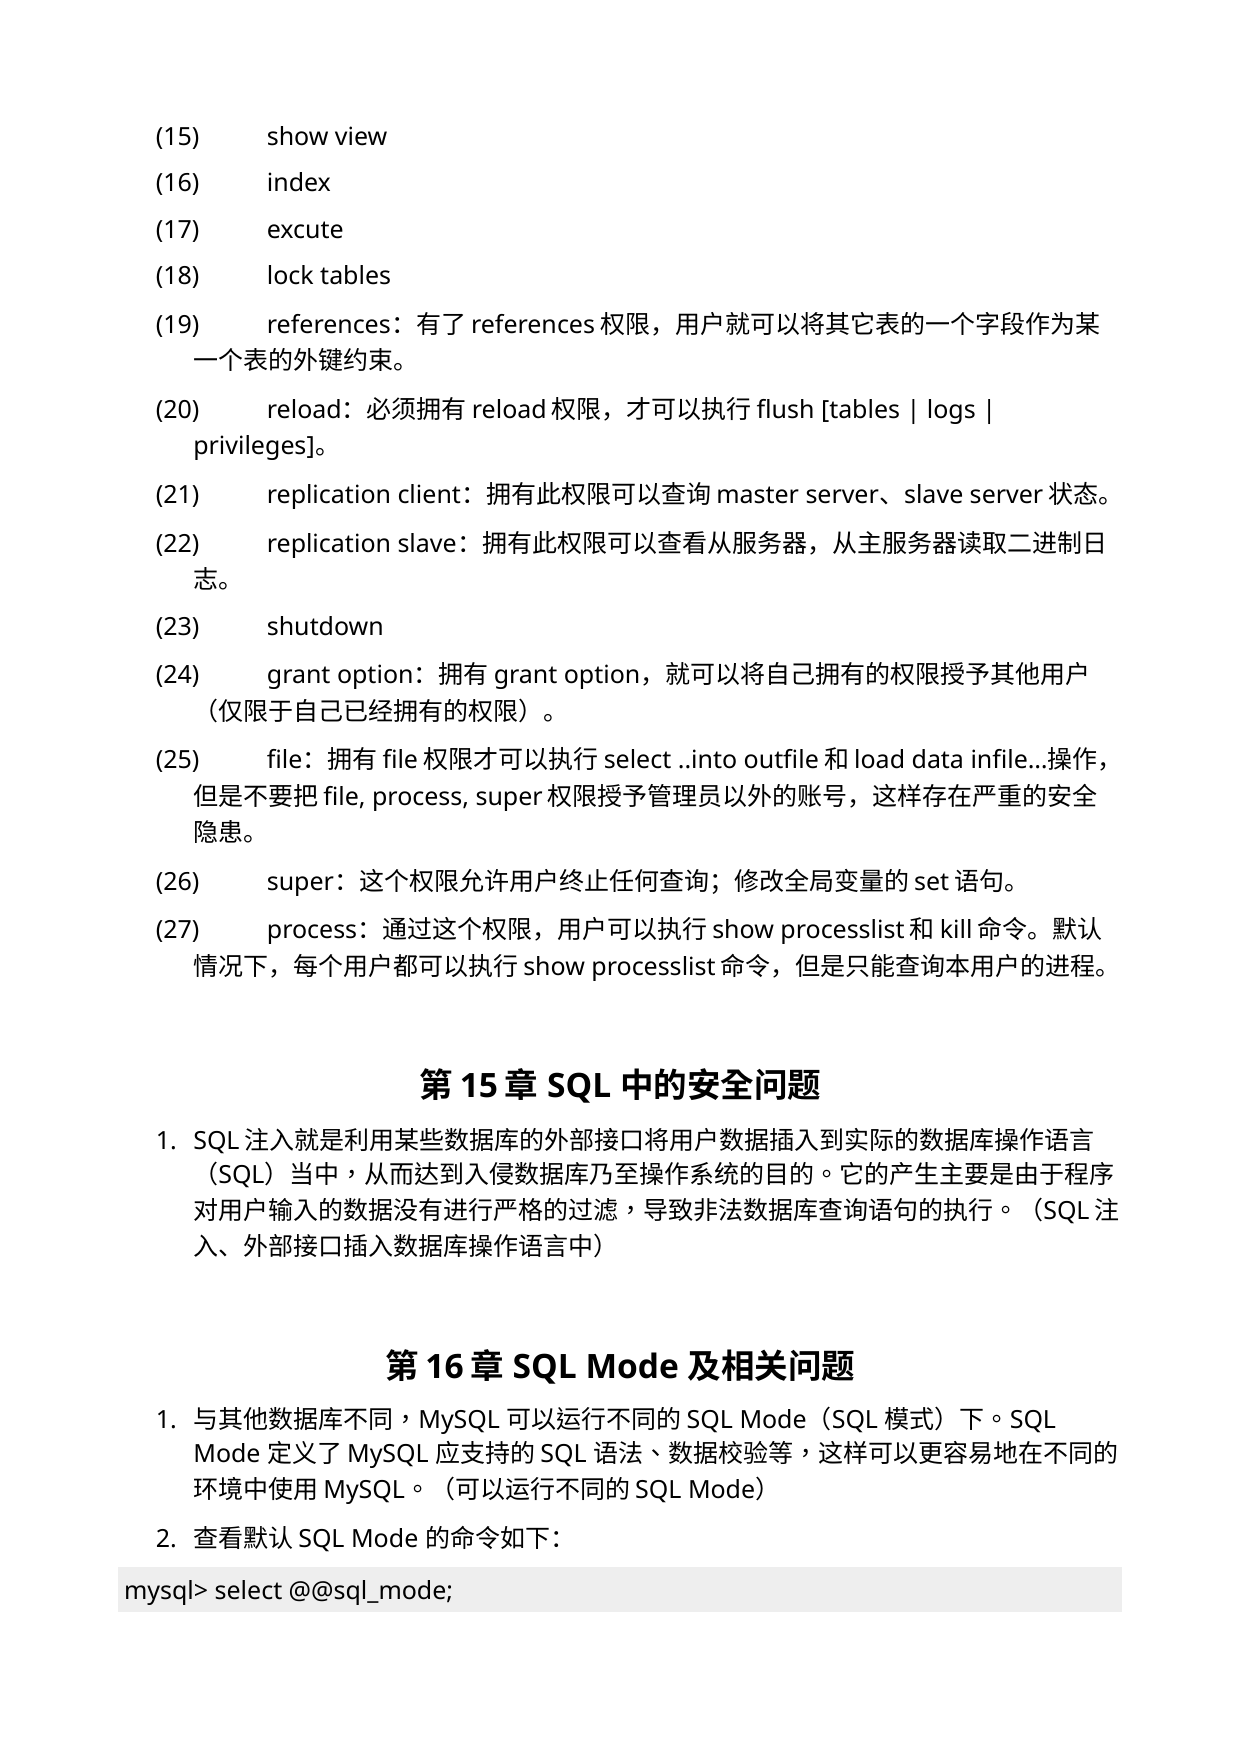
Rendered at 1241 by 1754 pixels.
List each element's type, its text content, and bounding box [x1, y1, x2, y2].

table_header mysql> select @@sql_mode; [118, 1567, 1122, 1612]
list reload：必须拥有reload权限，才可以执行flush [tables | logs | privileges]。 [156, 389, 1122, 462]
list super：这个权限允许用户终止任何查询；修改全局变量的set语句。 [156, 861, 1122, 897]
list shutdown [156, 608, 1122, 642]
list replication slave：拥有此权限可以查看从服务器，从主服务器读取二进制日志。 [156, 523, 1122, 596]
list lock tables [156, 258, 1122, 292]
list references：有了references权限，用户就可以将其它表的一个字段作为某一个表的外键约束。 [156, 304, 1122, 377]
list excute [156, 211, 1122, 245]
list show view [156, 118, 1122, 152]
list 查看默认SQL Mode 的命令如下： [156, 1518, 1122, 1554]
list SQL注入就是利用某些数据库的外部接口将用户数据插入到实际的数据库操作语言（SQL）当中，从而达到入侵数据库乃至操作系统的目的。它的产生主要是由于程序对用户输入的数据没有进行严格的过滤，导致非法数据库查询语句的执行。（SQL注入、外部接口插入数据库操作语言中） [156, 1120, 1122, 1263]
list 与其他数据库不同，MySQL 可以运行不同的SQL Mode（SQL 模式）下。SQL Mode 定义了MySQL 应支持的SQL 语法、数据校验等，这样可以更容易地在不同的环境中使用MySQL。（可以运行不同的SQL Mode） [156, 1401, 1122, 1506]
subtitle 第15章 SQL 中的安全问题 [118, 1062, 1122, 1108]
subtitle 第16章 SQL Mode 及相关问题 [118, 1343, 1122, 1389]
list process：通过这个权限，用户可以执行show processlist和kill命令。默认情况下，每个用户都可以执行show processlist命令，但是只能查询本用户的进程。 [156, 910, 1122, 982]
list file：拥有file权限才可以执行 select ..into outfile和load data infile…操作，但是不要把file, process, super权限授予管理员以外的账号，这样存在严重的安全隐患。 [156, 740, 1122, 848]
list replication client：拥有此权限可以查询master server、slave server状态。 [156, 474, 1122, 511]
list grant option：拥有grant option，就可以将自己拥有的权限授予其他用户（仅限于自己已经拥有的权限）。 [156, 655, 1122, 727]
list index [156, 165, 1122, 199]
